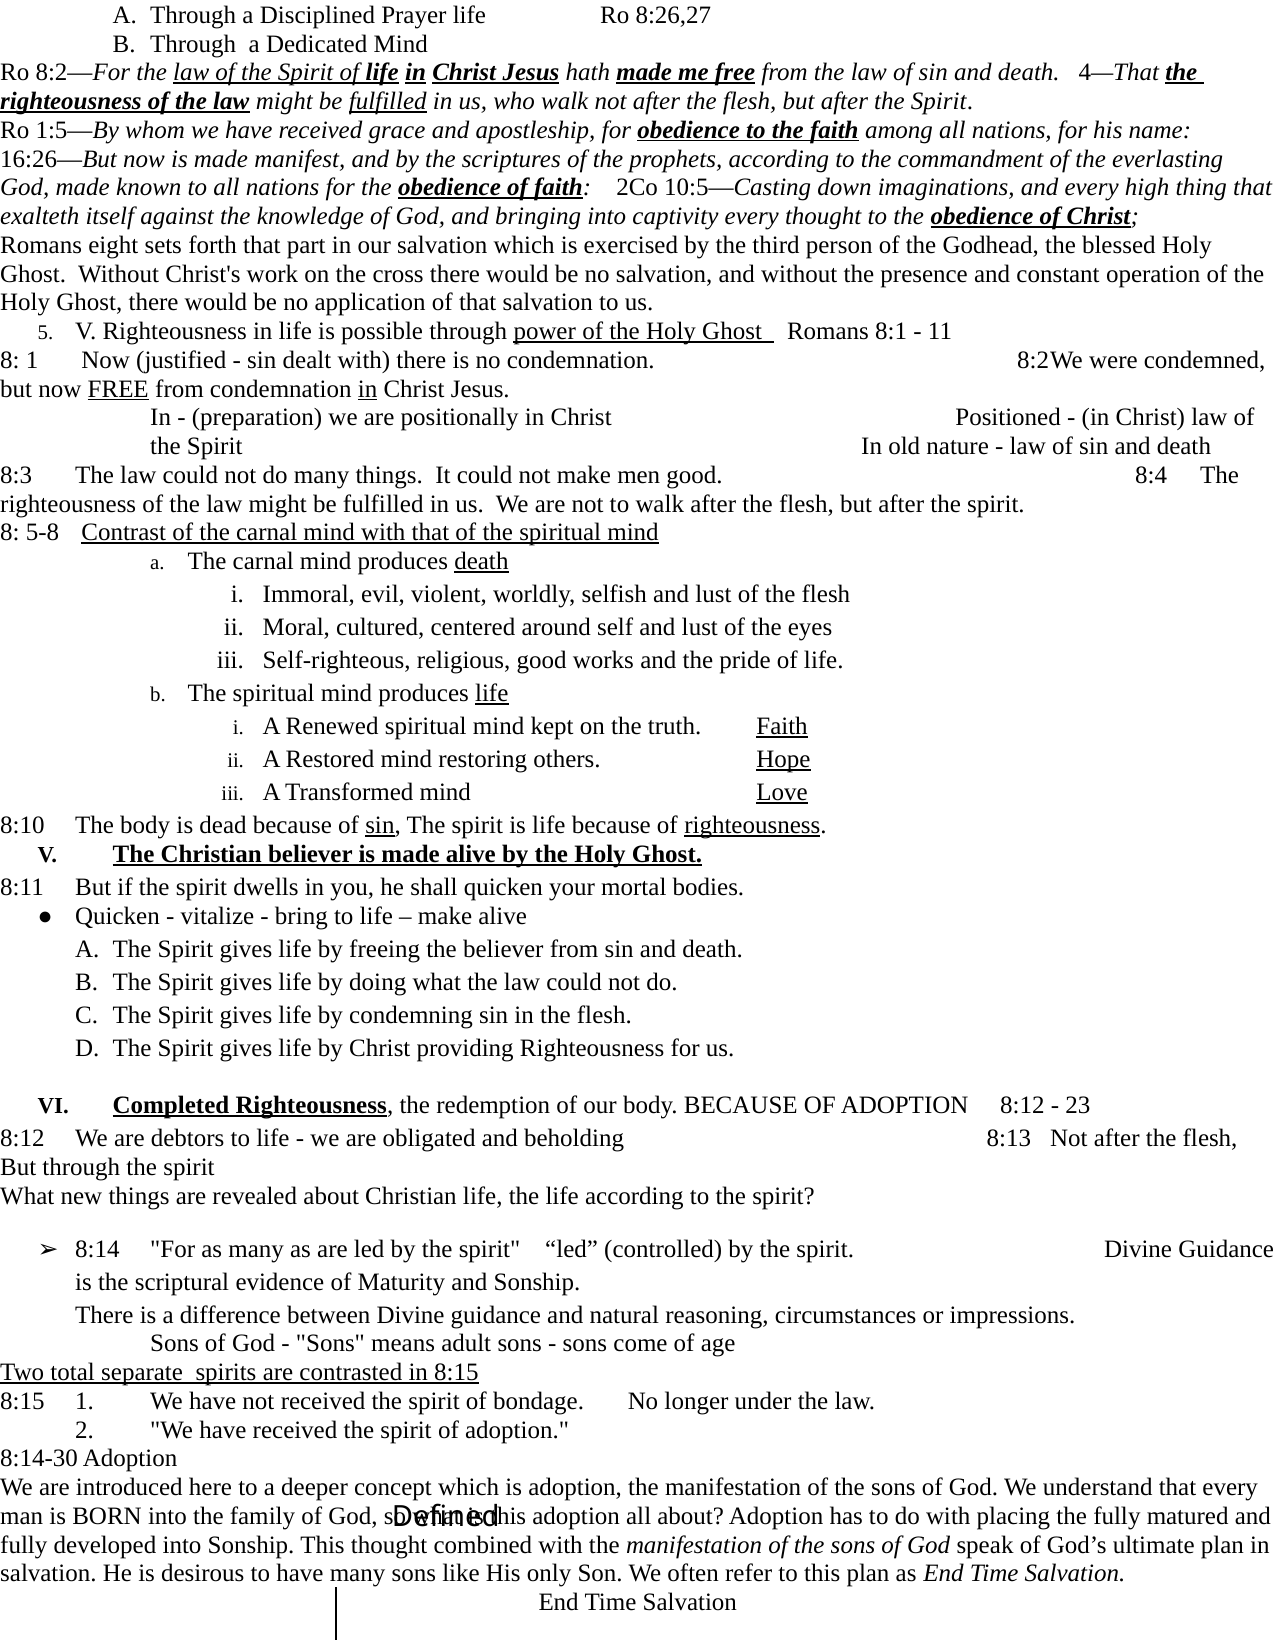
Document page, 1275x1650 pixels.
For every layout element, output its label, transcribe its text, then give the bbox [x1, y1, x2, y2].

list V. Righteousness in life is possible through power of the Holy Ghost Romans 8:1 - 11 [37, 316, 1275, 345]
list Through a Dedicated Mind [112, 29, 1275, 57]
list The Spirit gives life by doing what the law could not do. [75, 967, 1275, 996]
list The carnal mind produces death [150, 546, 1275, 575]
list The Christian believer is made alive by the Holy Ghost. [37, 839, 1275, 868]
text 8:14-30 Adoption [0, 1443, 1275, 1472]
list 8:14 "For as many as are led by the spirit" “led” (controlled) by the spirit. Divine Guidance is the scriptural evidence of Maturity and Sonship. [37, 1233, 1275, 1295]
text 8:15 1. We have not received the spirit of bondage. No longer under the law. [0, 1386, 1275, 1415]
list Moral, cultured, centered around self and lust of the eyes [244, 612, 1275, 641]
text There is a difference between Divine guidance and natural reasoning, circumstances or impressions. [75, 1300, 1275, 1328]
text 8:11 But if the spirit dwells in you, he shall quicken your mortal bodies. [0, 872, 1275, 901]
text Defined [392, 1496, 621, 1535]
text In - (preparation) we are positionally in Christ Positioned - (in Christ) law of the Spirit In old nature - law of sin and death [150, 402, 1275, 460]
list Quicken - vitalize - bring to life – make alive [37, 901, 1275, 930]
text We are introduced here to a deeper concept which is adoption, the manifestation of the sons of God. We understand that every man is BORN into the family of God, so what is this adoption all about? Adoption has to do with placing the fully matured and fully developed into Sonship. This thought combined with the manifestation of the sons of God speak of God’s ultimate plan in salvation. He is desirous to have many sons like His only Son. We often refer to this plan as End Time Salvation. [0, 1472, 1275, 1587]
list The Spirit gives life by Christ providing Righteousness for us. [75, 1033, 1275, 1062]
text Two total separate spirits are contrasted in 8:15 [0, 1357, 1275, 1386]
list Self-righteous, religious, good works and the pride of life. [244, 645, 1275, 674]
text Sons of God - "Sons" means adult sons - sons come of age [0, 1328, 1275, 1357]
list The Spirit gives life by freeing the believer from sin and death. [75, 934, 1275, 963]
text Ro 8:2—For the law of the Spirit of life in Christ Jesus hath made me free from the law of sin and death. 4—That the righteousness of the law might be fulfilled in us, who walk not after the flesh, but after the Spirit. Ro 1:5—By whom we have received grace and apostleship, for obedience to the faith among all nations, for his name: 16:26—But now is made manifest, and by the scriptures of the prophets, according to the commandment of the everlasting God, made known to all nations for the obedience of faith: 2Co 10:5—Casting down imaginations, and every high thing that exalteth itself against the knowledge of God, and bringing into captivity every thought to the obedience of Christ; [0, 57, 1275, 230]
text 8:10 The body is dead because of sin, The spirit is life because of righteousness. [0, 810, 1275, 839]
list A Restored mind restoring others. Hope [244, 744, 1275, 773]
text 2. "We have received the spirit of adoption." [0, 1415, 1275, 1443]
text Romans eight sets forth that part in our salvation which is exercised by the third person of the Godhead, the blessed Holy Ghost. Without Christ's work on the cross there would be no salvation, and without the presence and constant operation of the Holy Ghost, there would be no application of that salvation to us. [0, 230, 1275, 316]
list Through a Disciplined Prayer life Ro 8:26,27 [112, 0, 1275, 29]
list Completed Righteousness, the redemption of our body. BECAUSE OF ADOPTION 8:12 - 23 [37, 1090, 1275, 1119]
text End Time Salvation [337, 1587, 1275, 1616]
list The spiritual mind produces life [150, 678, 1275, 707]
text 8: 5-8 Contrast of the carnal mind with that of the spiritual mind [0, 517, 1275, 546]
list Immoral, evil, violent, worldly, selfish and lust of the flesh [244, 579, 1275, 608]
text What new things are revealed about Christian life, the life according to the spirit? [0, 1181, 1275, 1209]
list The Spirit gives life by condemning sin in the flesh. [75, 1000, 1275, 1029]
text [0, 1587, 335, 1616]
list A Renewed spiritual mind kept on the truth. Faith [244, 711, 1275, 740]
list A Transformed mind Love [244, 777, 1275, 806]
text 8:3 The law could not do many things. It could not make men good. 8:4 The righteousness of the law might be fulfilled in us. We are not to walk after the flesh, but after the spirit. [0, 460, 1275, 517]
text 8: 1 Now (justified - sin dealt with) there is no condemnation. 8:2 We were condemned, but now FREE from condemnation in Christ Jesus. [0, 345, 1275, 402]
text 8:12 We are debtors to life - we are obligated and beholding 8:13 Not after the flesh, But through the spirit [0, 1123, 1275, 1181]
